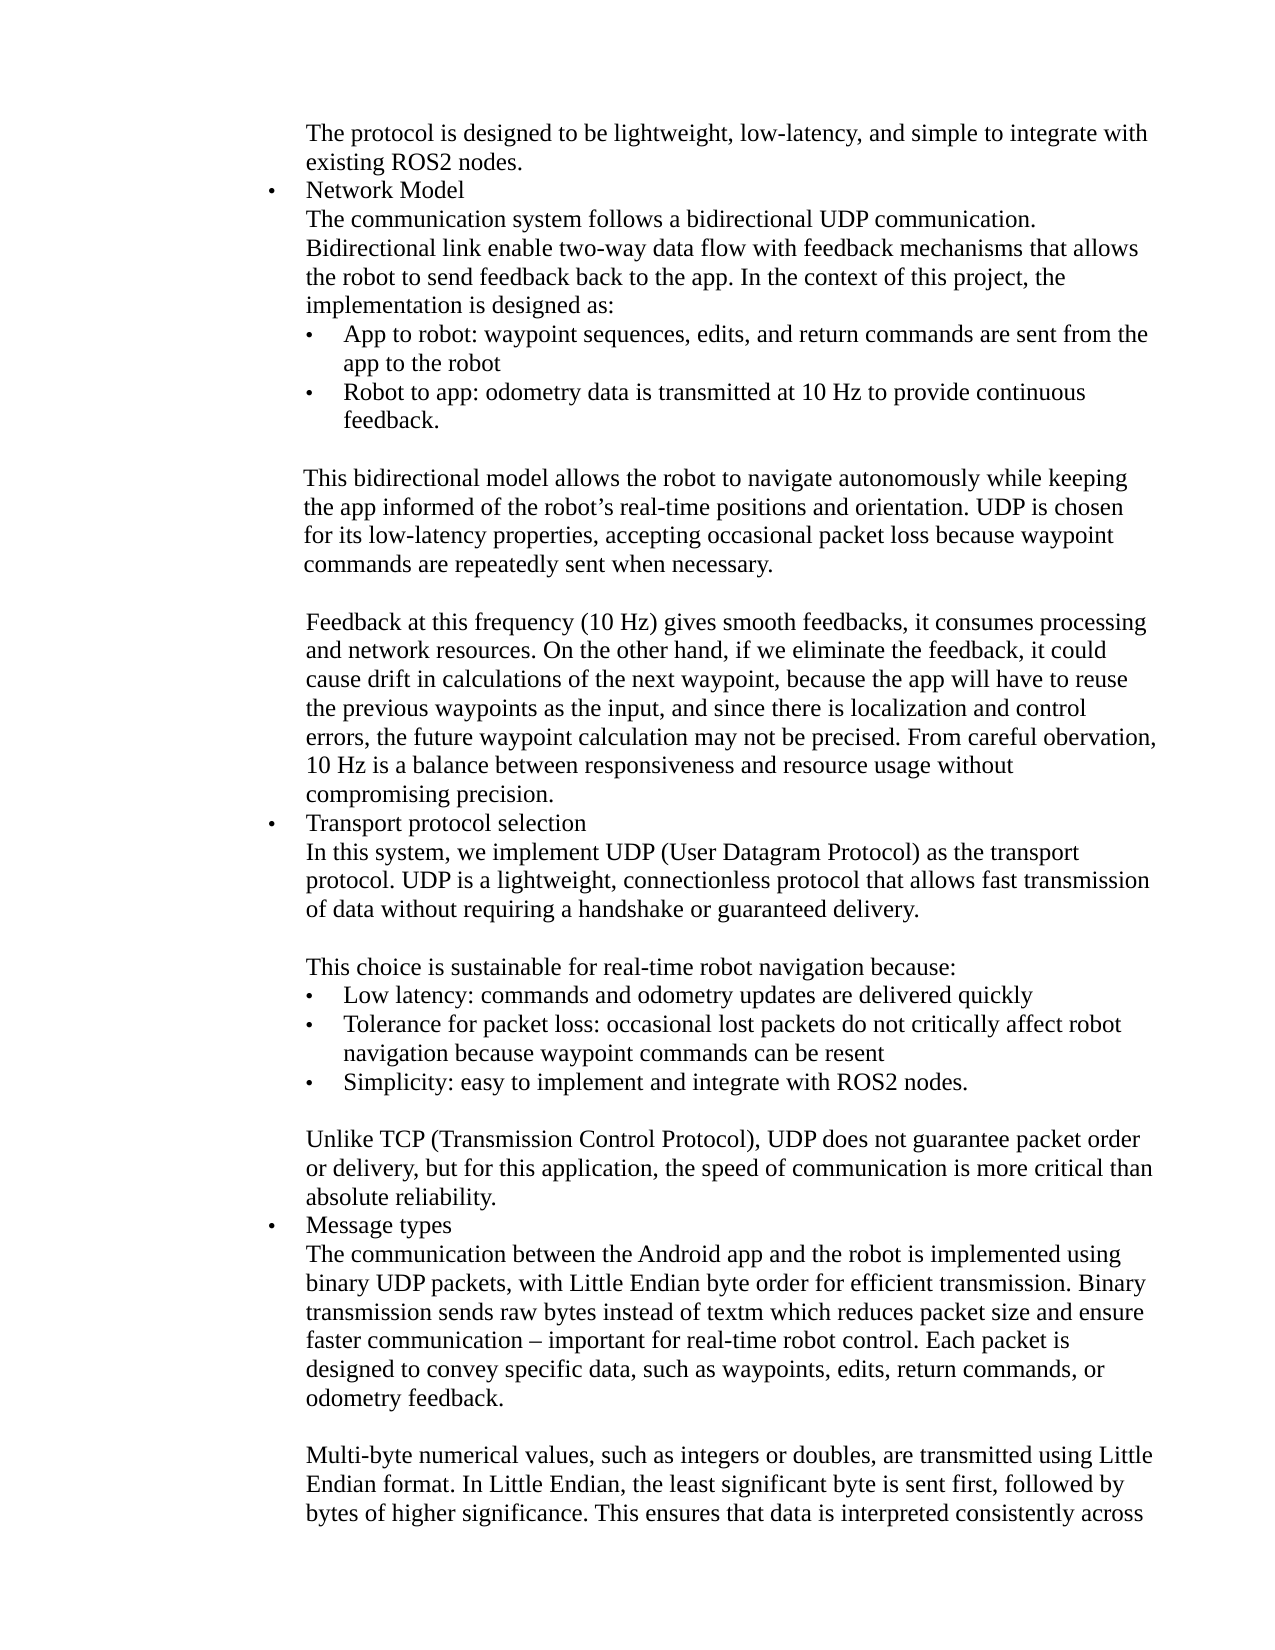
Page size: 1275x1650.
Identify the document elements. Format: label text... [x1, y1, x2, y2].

list Message types [268, 1211, 1157, 1239]
text or delivery, but for this application, the speed of communication is more critical than absolute reliability. [306, 1153, 1157, 1211]
text This choice is sustainable for real-time robot navigation because: [268, 952, 1157, 981]
list Robot to app: odometry data is transmitted at 10 Hz to provide continuous feedback. [306, 377, 1157, 434]
list Simplicity: easy to implement and integrate with ROS2 nodes. [306, 1067, 1157, 1096]
list App to robot: waypoint sequences, edits, and return commands are sent from the app to the robot [306, 319, 1157, 377]
text Feedback at this frequency (10 Hz) gives smooth feedbacks, it consumes processing and network resources. On the other hand, if we eliminate the feedback, it could cause drift in calculations of the next waypoint, because the app will have to reuse the previous waypoints as the input, and since there is localization and control errors, the future waypoint calculation may not be precised. From careful obervation, 10 Hz is a balance between responsiveness and resource usage without compromising precision. [306, 607, 1157, 808]
text The communication between the Android app and the robot is implemented using binary UDP packets, with Little Endian byte order for efficient transmission. Binary transmission sends raw bytes instead of textm which reduces packet size and ensure faster communication – important for real-time robot control. Each packet is designed to convey specific data, such as waypoints, edits, return commands, or odometry feedback. [268, 1239, 1157, 1412]
text The communication system follows a bidirectional UDP communication. Bidirectional link enable two-way data flow with feedback mechanisms that allows the robot to send feedback back to the app. In the context of this project, the implementation is designed as: [268, 204, 1157, 319]
text In this system, we implement UDP (User Datagram Protocol) as the transport protocol. UDP is a lightweight, connectionless protocol that allows fast transmission of data without requiring a handshake or guaranteed delivery. [268, 837, 1157, 923]
text Unlike TCP (Transmission Control Protocol), UDP does not guarantee packet order [306, 1124, 1157, 1153]
text This bidirectional model allows the robot to navigate autonomously while keeping the app informed of the robot’s real-time positions and orientation. UDP is chosen for its low-latency properties, accepting occasional packet loss because waypoint commands are repeatedly sent when necessary. [118, 463, 1157, 578]
text The protocol is designed to be lightweight, low-latency, and simple to integrate with existing ROS2 nodes. [268, 118, 1157, 176]
list Transport protocol selection [268, 808, 1157, 837]
list Low latency: commands and odometry updates are delivered quickly [306, 981, 1157, 1009]
list Tolerance for packet loss: occasional lost packets do not critically affect robot navigation because waypoint commands can be resent [306, 1009, 1157, 1067]
text Multi-byte numerical values, such as integers or doubles, are transmitted using Little Endian format. In Little Endian, the least significant byte is sent first, followed by bytes of higher significance. This ensures that data is interpreted consistently across [268, 1441, 1157, 1527]
list Network Model [268, 176, 1157, 204]
